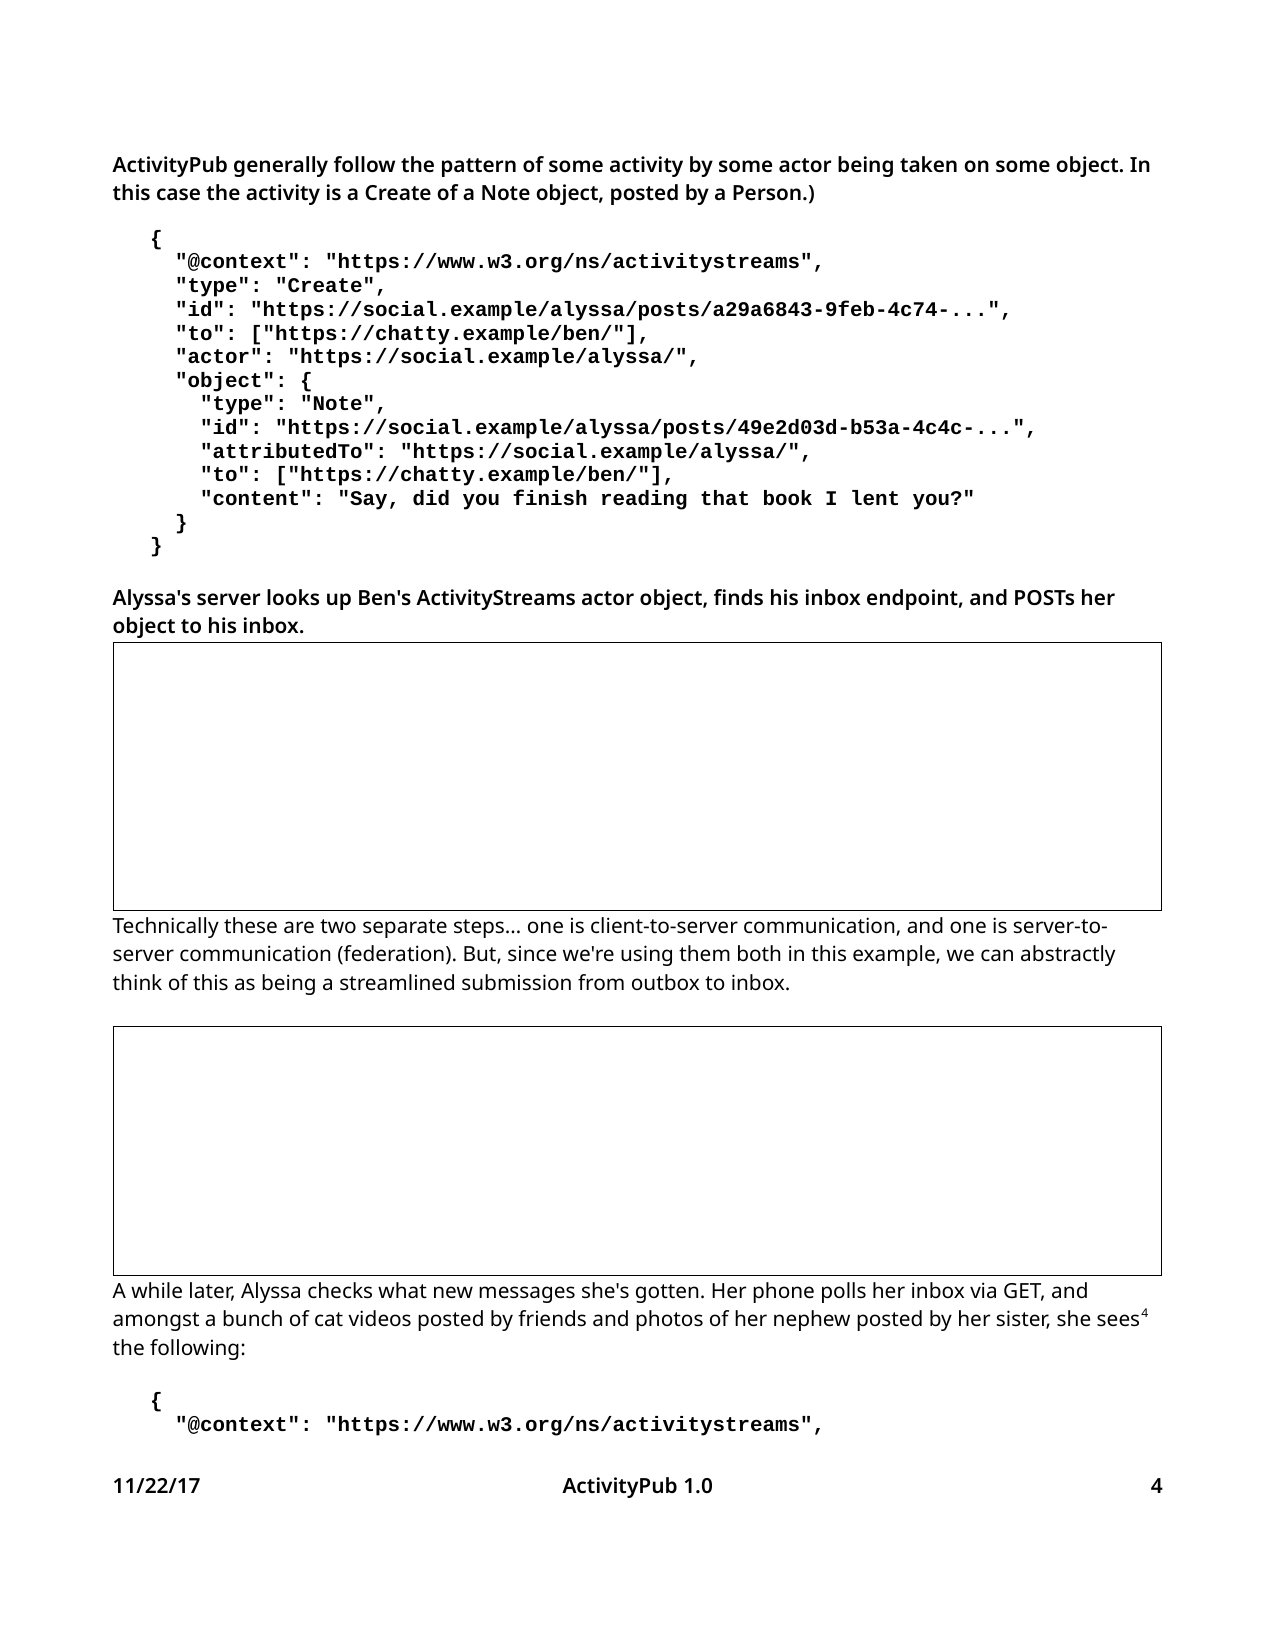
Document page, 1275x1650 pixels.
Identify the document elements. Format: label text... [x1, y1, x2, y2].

text "type": "Create", [150, 275, 1162, 299]
text Alyssa's server looks up Ben's ActivityStreams actor object, finds his inbox endpoint, and POSTs her object to his inbox. [112, 583, 1162, 639]
text "to": ["https://chatty.example/ben/"], [150, 464, 1162, 488]
text { [150, 1391, 1162, 1414]
text "type": "Note", [150, 393, 1162, 417]
text "content": "Say, did you finish reading that book I lent you?" [150, 488, 1162, 512]
text } [150, 512, 1162, 535]
text [114, 643, 1161, 910]
text "id": "https://social.example/alyssa/posts/a29a6843-9feb-4c74-...", [150, 299, 1162, 322]
text "object": { [150, 370, 1162, 393]
text ActivityPub generally follow the pattern of some activity by some actor being taken on some object. In this case the activity is a Create of a Note object, posted by a Person.) [112, 150, 1162, 207]
text A while later, Alyssa checks what new messages she's gotten. Her phone polls her inbox via GET, and amongst a bunch of cat videos posted by friends and photos of her nephew posted by her sister, she sees the following: [112, 1027, 1162, 1361]
text "actor": "https://social.example/alyssa/", [150, 346, 1162, 370]
text Technically these are two separate steps… one is client-to-server communication, and one is server-to-server communication (federation). But, since we're using them both in this example, we can abstractly think of this as being a streamlined submission from outbox to inbox. [112, 911, 1162, 996]
text "@context": "https://www.w3.org/ns/activitystreams", [150, 252, 1162, 275]
text "to": ["https://chatty.example/ben/"], [150, 322, 1162, 346]
text "id": "https://social.example/alyssa/posts/49e2d03d-b53a-4c4c-...", [150, 417, 1162, 441]
text "@context": "https://www.w3.org/ns/activitystreams", [150, 1414, 1162, 1438]
text { [150, 228, 1162, 252]
text "attributedTo": "https://social.example/alyssa/", [150, 441, 1162, 464]
text [117, 660, 1158, 907]
text } [150, 535, 1162, 559]
